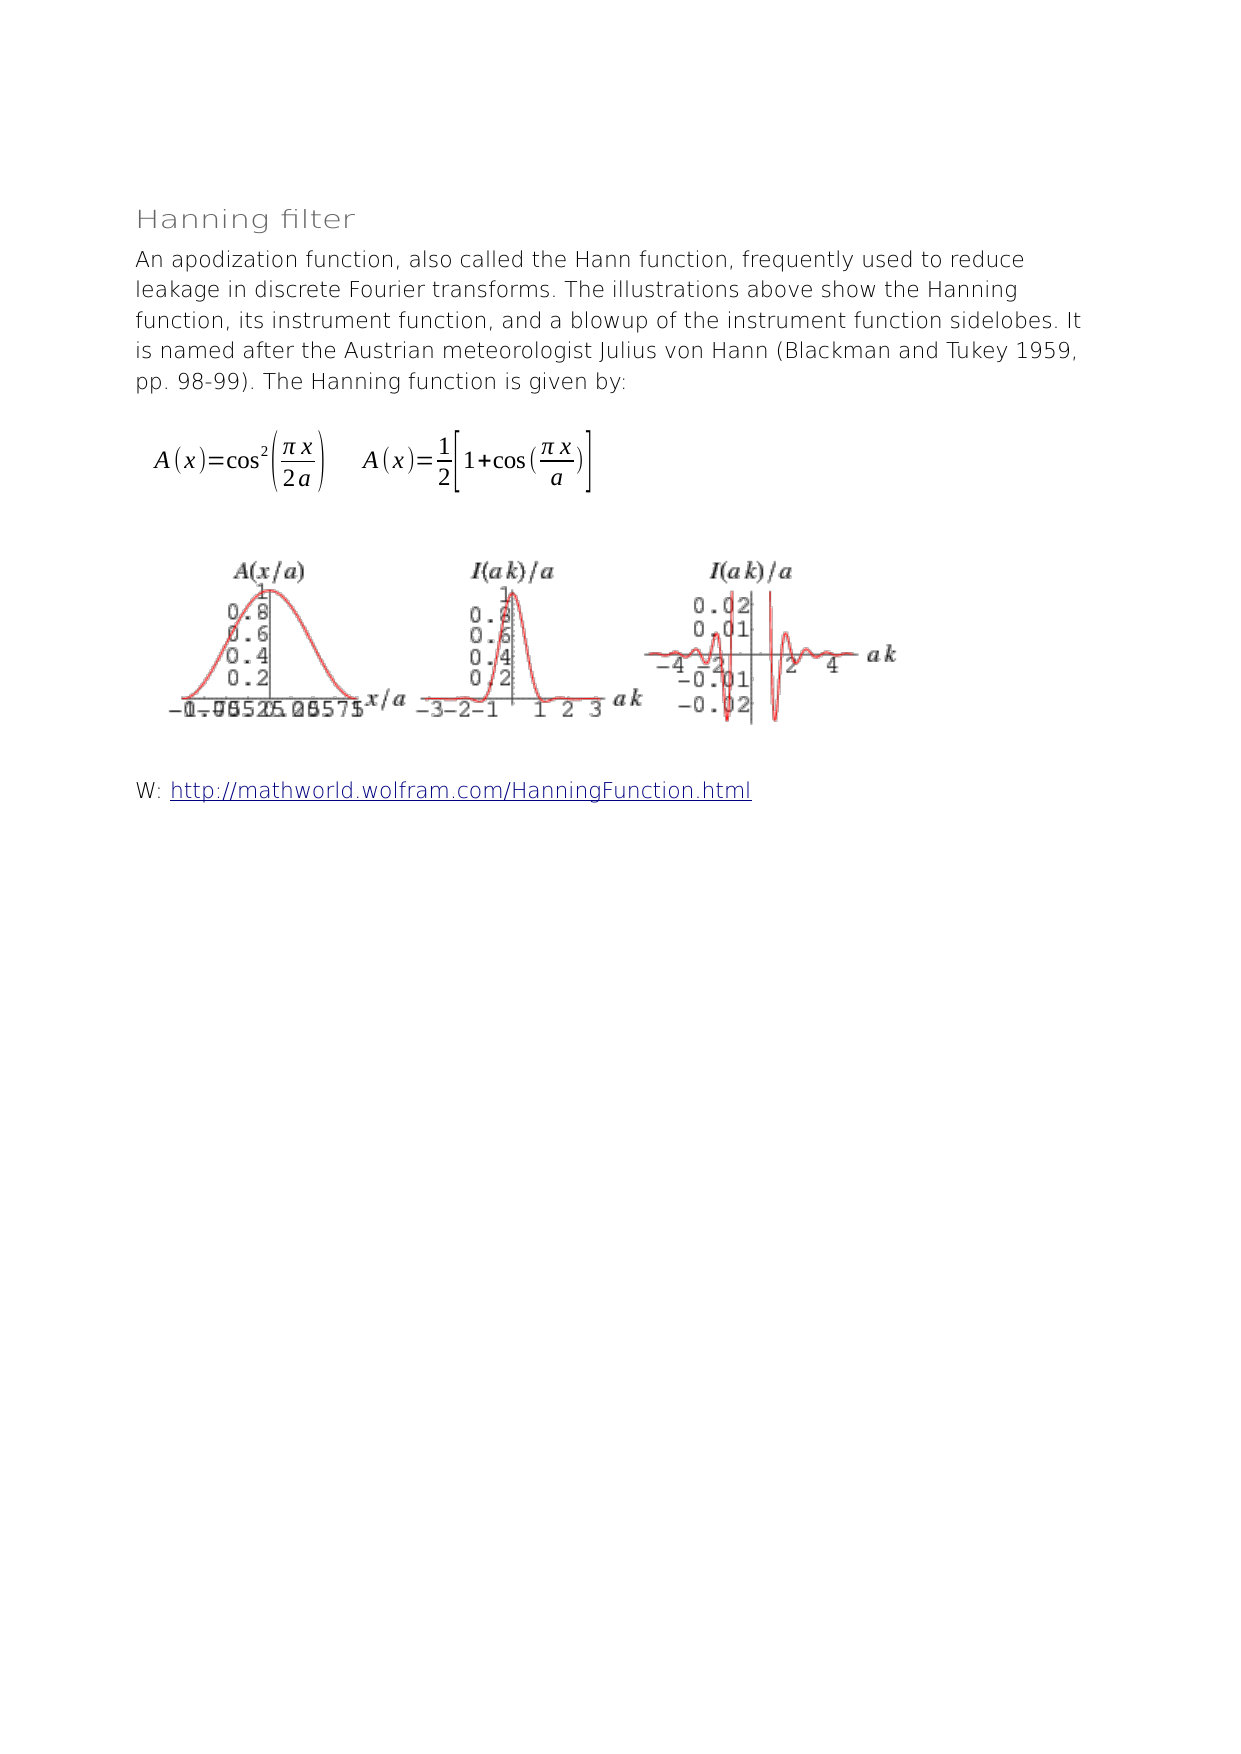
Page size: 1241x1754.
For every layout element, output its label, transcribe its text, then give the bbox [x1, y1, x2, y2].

text W: http://mathworld.wolfram.com/HanningFunction.html [135, 778, 1106, 804]
subtitle Hanning filter [135, 205, 1106, 234]
picture [135, 552, 929, 728]
text An apodization function, also called the Hann function, frequently used to reduce leakage in discrete Fourier transforms. The illustrations above show the Hanning function, its instrument function, and a blowup of the instrument function sidelobes. It is named after the Austrian meteorologist Julius von Hann (Blackman and Tukey 1959, pp. 98-99). The Hanning function is given by: [135, 247, 1106, 395]
